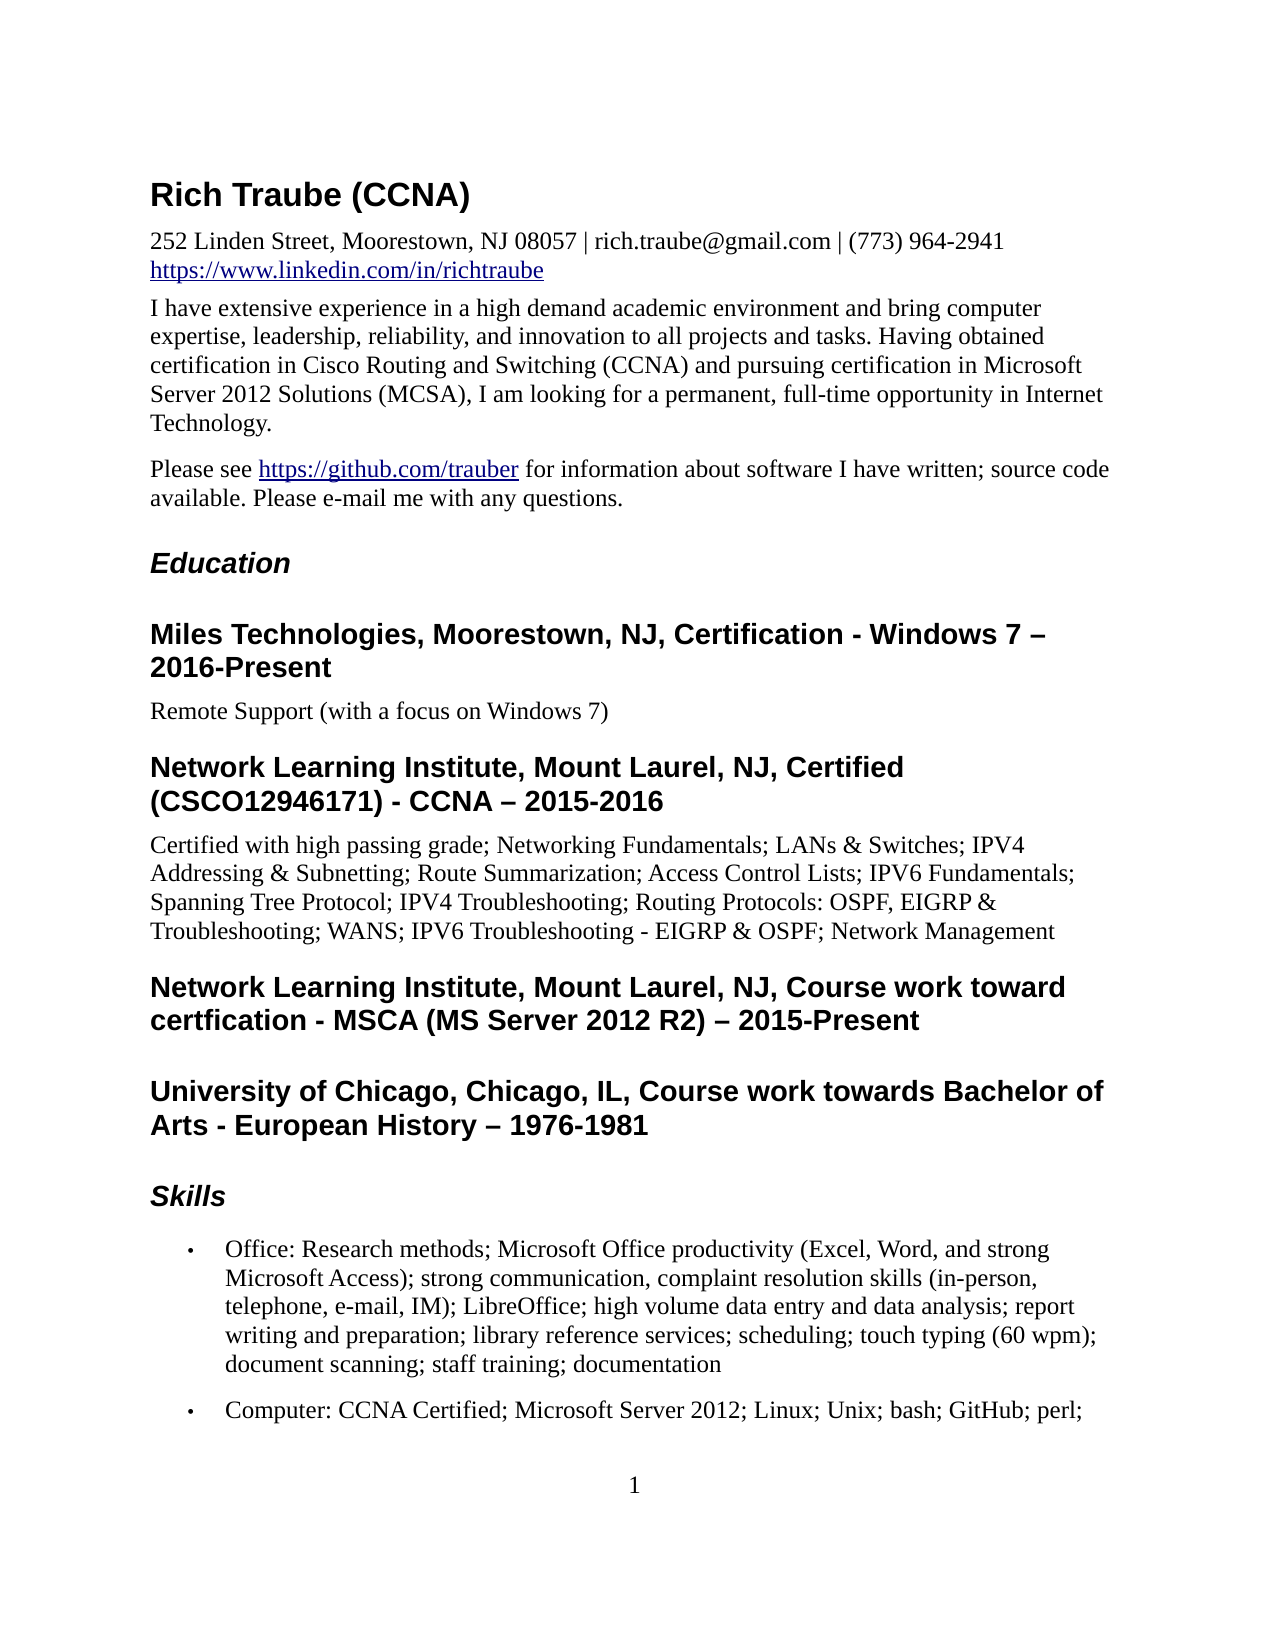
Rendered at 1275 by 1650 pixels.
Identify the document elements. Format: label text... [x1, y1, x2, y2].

text Certified with high passing grade; Networking Fundamentals; LANs & Switches; IPV4 Addressing & Subnetting; Route Summarization; Access Control Lists; IPV6 Fundamentals; Spanning Tree Protocol; IPV4 Troubleshooting; Routing Protocols: OSPF, EIGRP & Troubleshooting; WANS; IPV6 Troubleshooting - EIGRP & OSPF; Network Management [150, 830, 1125, 945]
subtitle Network Learning Institute, Mount Laurel, NJ, Course work toward certfication - MSCA (MS Server 2012 R2) – 2015-Present [150, 970, 1125, 1037]
text 252 Linden Street, Moorestown, NJ 08057 | rich.traube@gmail.com | (773) 964-2941 https://www.linkedin.com/in/richtraube [150, 226, 1125, 284]
text I have extensive experience in a high demand academic environment and bring computer expertise, leadership, reliability, and innovation to all projects and tasks. Having obtained certification in Cisco Routing and Switching (CCNA) and pursuing certification in Microsoft Server 2012 Solutions (MCSA), I am looking for a permanent, full-time opportunity in Internet Technology. [150, 293, 1125, 436]
subtitle Skills [150, 1179, 1125, 1212]
subtitle Rich Traube (CCNA) [150, 175, 1125, 214]
text Remote Support (with a focus on Windows 7) [150, 696, 1125, 725]
subtitle Miles Technologies, Moorestown, NJ, Certification - Windows 7 – 2016-Present [150, 617, 1125, 684]
text Please see https://github.com/trauber for information about software I have written; source code available. Please e-mail me with any questions. [150, 454, 1125, 512]
subtitle Network Learning Institute, Mount Laurel, NJ, Certified (CSCO12946171) - CCNA – 2015-2016 [150, 750, 1125, 817]
subtitle Education [150, 546, 1125, 579]
list Computer: CCNA Certified; Microsoft Server 2012; Linux; Unix; bash; GitHub; perl; [187, 1396, 1125, 1424]
subtitle University of Chicago, Chicago, IL, Course work towards Bachelor of Arts - European History – 1976-1981 [150, 1074, 1125, 1141]
list Office: Research methods; Microsoft Office productivity (Excel, Word, and strong Microsoft Access); strong communication, complaint resolution skills (in-person, telephone, e-mail, IM); LibreOffice; high volume data entry and data analysis; report writing and preparation; library reference services; scheduling; touch typing (60 wpm); document scanning; staff training; documentation [187, 1234, 1125, 1378]
